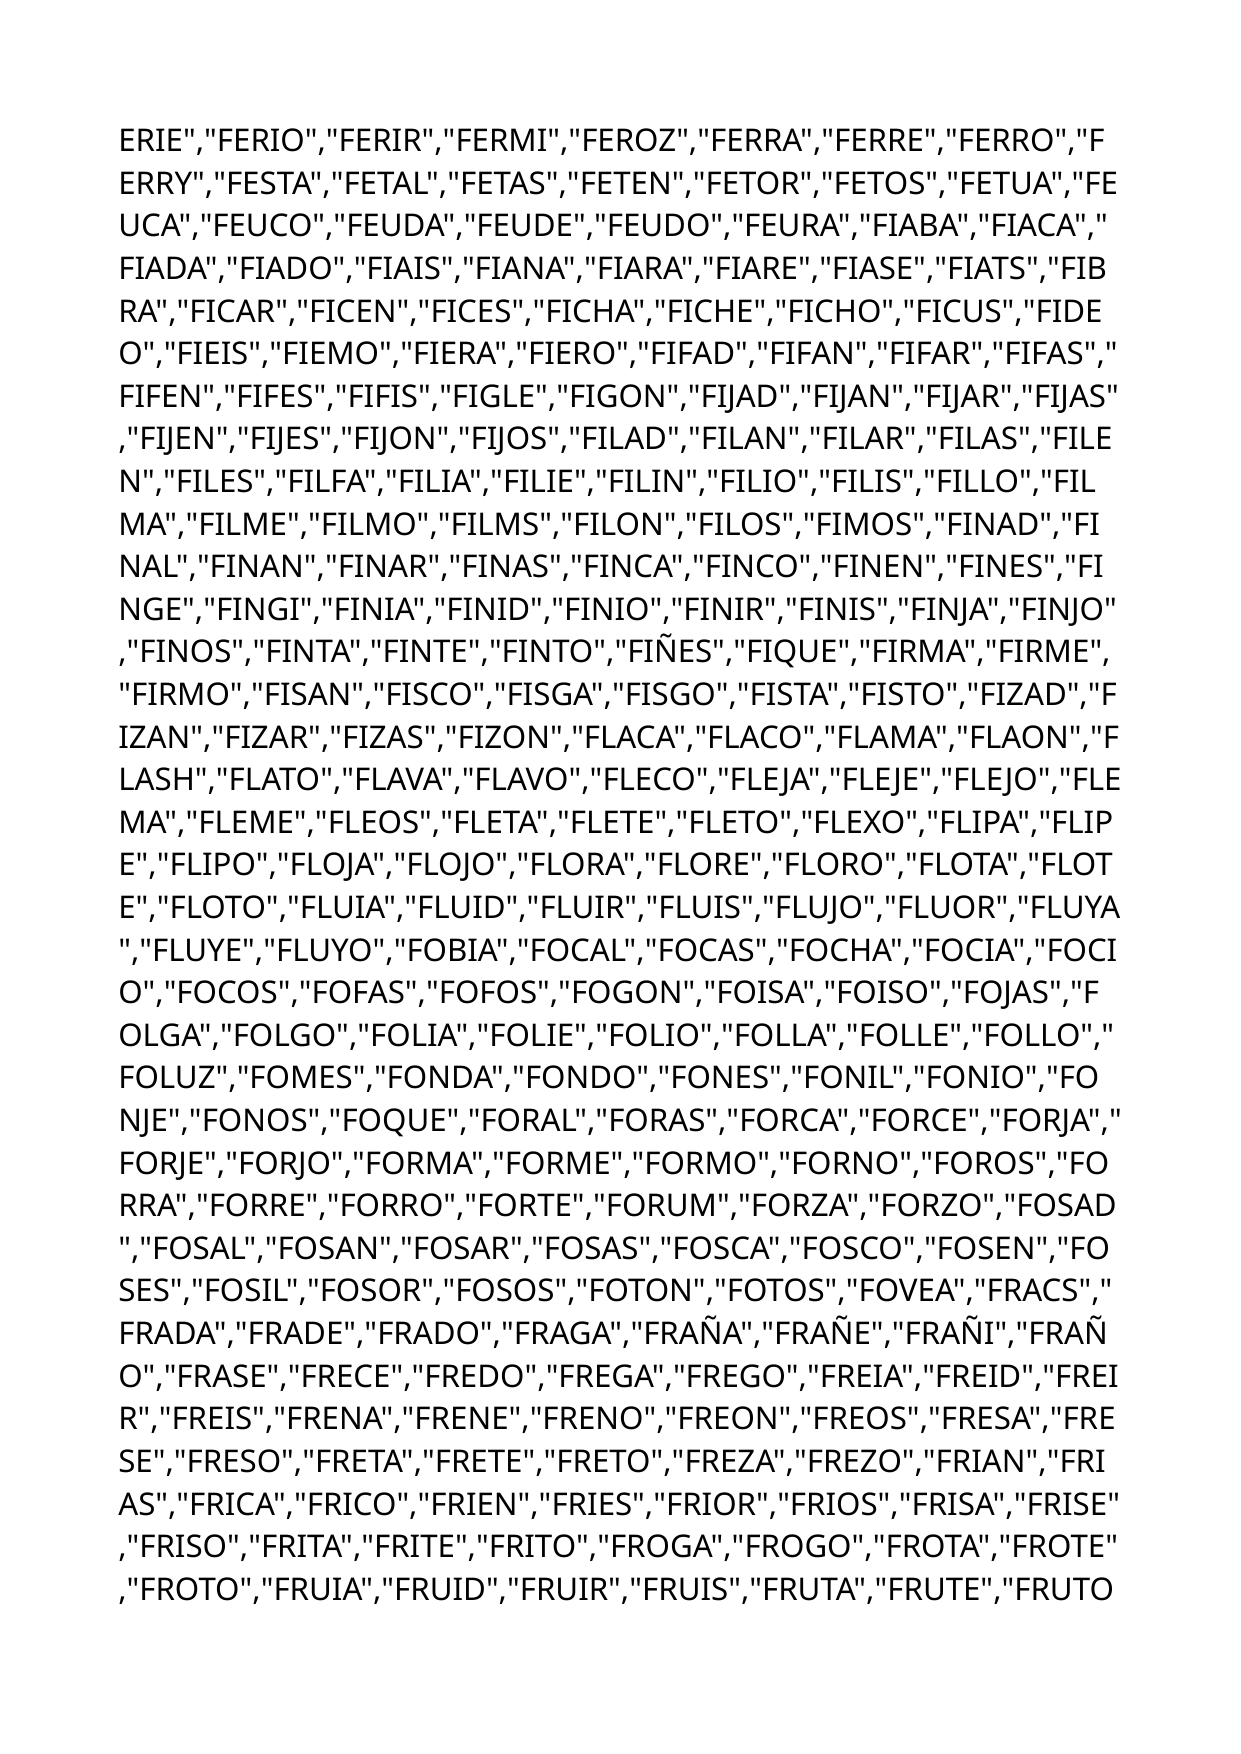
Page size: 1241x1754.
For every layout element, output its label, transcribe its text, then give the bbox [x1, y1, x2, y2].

text ERIE","FERIO","FERIR","FERMI","FEROZ","FERRA","FERRE","FERRO","FERRY","FESTA","FETAL","FETAS","FETEN","FETOR","FETOS","FETUA","FEUCA","FEUCO","FEUDA","FEUDE","FEUDO","FEURA","FIABA","FIACA","FIADA","FIADO","FIAIS","FIANA","FIARA","FIARE","FIASE","FIATS","FIBRA","FICAR","FICEN","FICES","FICHA","FICHE","FICHO","FICUS","FIDEO","FIEIS","FIEMO","FIERA","FIERO","FIFAD","FIFAN","FIFAR","FIFAS","FIFEN","FIFES","FIFIS","FIGLE","FIGON","FIJAD","FIJAN","FIJAR","FIJAS","FIJEN","FIJES","FIJON","FIJOS","FILAD","FILAN","FILAR","FILAS","FILEN","FILES","FILFA","FILIA","FILIE","FILIN","FILIO","FILIS","FILLO","FILMA","FILME","FILMO","FILMS","FILON","FILOS","FIMOS","FINAD","FINAL","FINAN","FINAR","FINAS","FINCA","FINCO","FINEN","FINES","FINGE","FINGI","FINIA","FINID","FINIO","FINIR","FINIS","FINJA","FINJO","FINOS","FINTA","FINTE","FINTO","FIÑES","FIQUE","FIRMA","FIRME","FIRMO","FISAN","FISCO","FISGA","FISGO","FISTA","FISTO","FIZAD","FIZAN","FIZAR","FIZAS","FIZON","FLACA","FLACO","FLAMA","FLAON","FLASH","FLATO","FLAVA","FLAVO","FLECO","FLEJA","FLEJE","FLEJO","FLEMA","FLEME","FLEOS","FLETA","FLETE","FLETO","FLEXO","FLIPA","FLIPE","FLIPO","FLOJA","FLOJO","FLORA","FLORE","FLORO","FLOTA","FLOTE","FLOTO","FLUIA","FLUID","FLUIR","FLUIS","FLUJO","FLUOR","FLUYA","FLUYE","FLUYO","FOBIA","FOCAL","FOCAS","FOCHA","FOCIA","FOCIO","FOCOS","FOFAS","FOFOS","FOGON","FOISA","FOISO","FOJAS","FOLGA","FOLGO","FOLIA","FOLIE","FOLIO","FOLLA","FOLLE","FOLLO","FOLUZ","FOMES","FONDA","FONDO","FONES","FONIL","FONIO","FONJE","FONOS","FOQUE","FORAL","FORAS","FORCA","FORCE","FORJA","FORJE","FORJO","FORMA","FORME","FORMO","FORNO","FOROS","FORRA","FORRE","FORRO","FORTE","FORUM","FORZA","FORZO","FOSAD","FOSAL","FOSAN","FOSAR","FOSAS","FOSCA","FOSCO","FOSEN","FOSES","FOSIL","FOSOR","FOSOS","FOTON","FOTOS","FOVEA","FRACS","FRADA","FRADE","FRADO","FRAGA","FRAÑA","FRAÑE","FRAÑI","FRAÑO","FRASE","FRECE","FREDO","FREGA","FREGO","FREIA","FREID","FREIR","FREIS","FRENA","FRENE","FRENO","FREON","FREOS","FRESA","FRESE","FRESO","FRETA","FRETE","FRETO","FREZA","FREZO","FRIAN","FRIAS","FRICA","FRICO","FRIEN","FRIES","FRIOR","FRIOS","FRISA","FRISE","FRISO","FRITA","FRITE","FRITO","FROGA","FROGO","FROTA","FROTE","FROTO","FRUIA","FRUID","FRUIR","FRUIS","FRUTA","FRUTE","FRUTO [118, 118, 1122, 1609]
